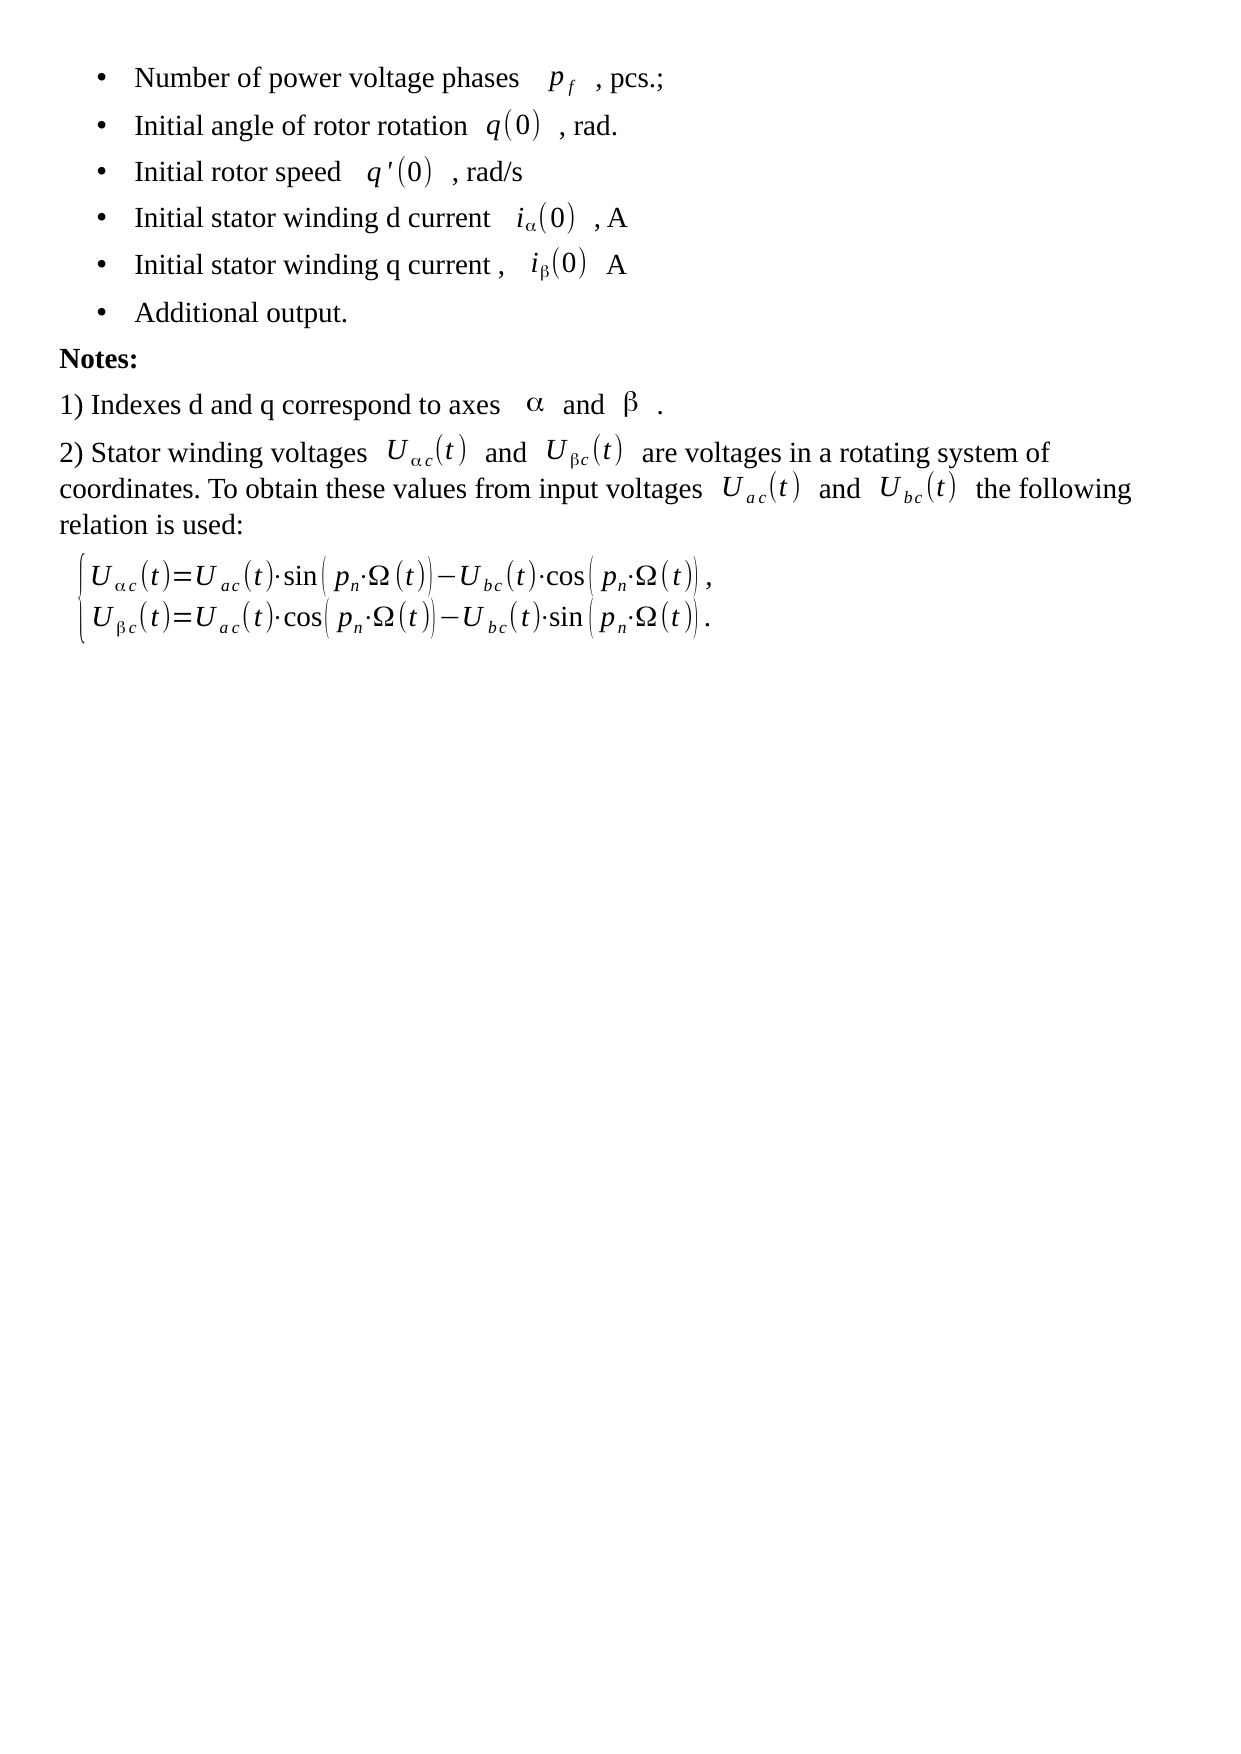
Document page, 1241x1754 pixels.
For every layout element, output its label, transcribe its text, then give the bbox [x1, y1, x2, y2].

list Additional output. [97, 295, 1181, 328]
text 1) Indexes d and q correspond to axes and. [59, 387, 1181, 420]
list Initial angle of rotor rotation, rad. [97, 108, 1181, 142]
list Initial stator winding d current , A [97, 200, 1181, 234]
list Number of power voltage phases , pcs.; [97, 59, 1181, 96]
text 2) Stator winding voltagesandare voltages in a rotating system of coordinates. To obtain these values from input voltagesandthe following relation is used: [59, 433, 1181, 540]
text Notes: [59, 341, 1181, 374]
list Initial stator winding q current , A [97, 246, 1181, 282]
list Initial rotor speed , rad/s [97, 154, 1181, 188]
